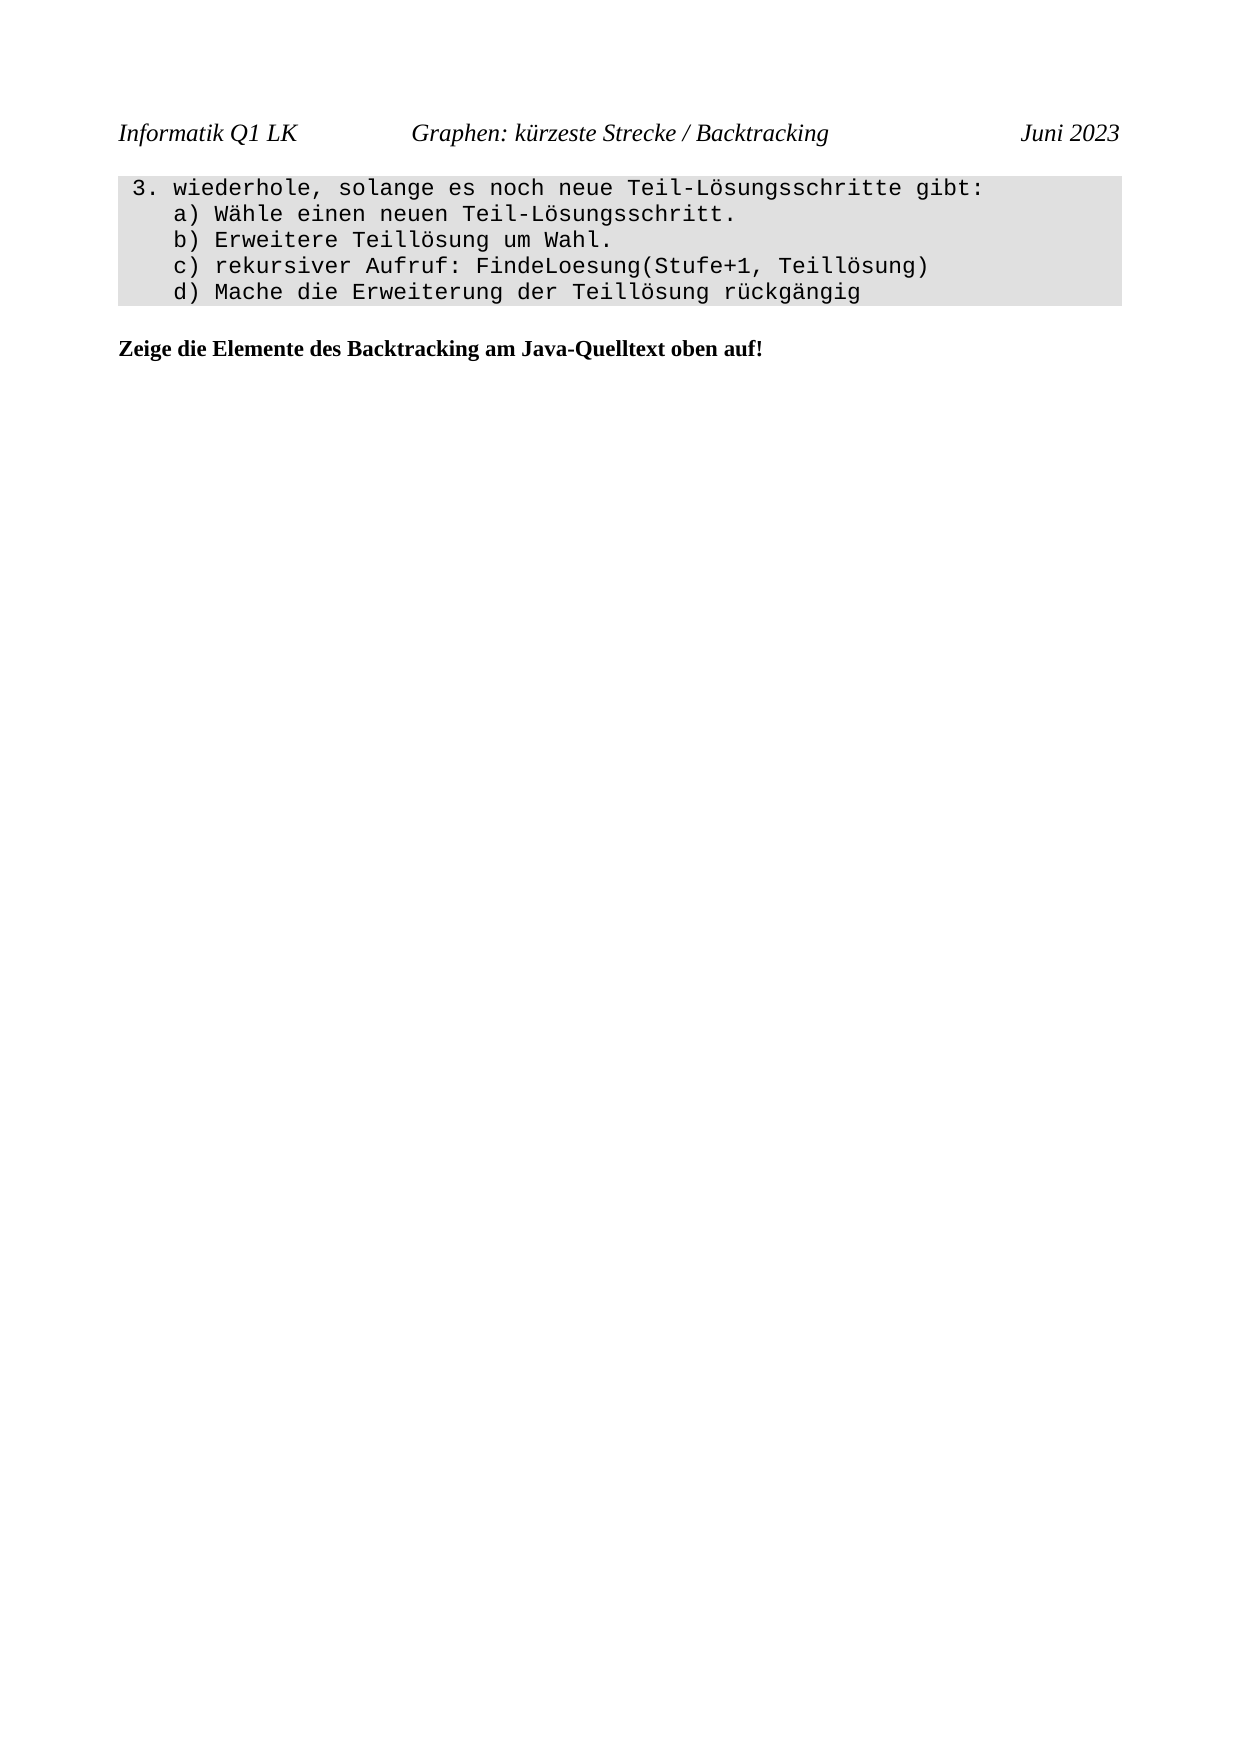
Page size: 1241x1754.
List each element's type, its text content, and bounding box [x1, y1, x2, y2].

text Zeige die Elemente des Backtracking am Java-Quelltext oben auf! [118, 336, 1122, 362]
text b) Erweitere Teillösung um Wahl. [118, 228, 1122, 254]
text c) rekursiver Aufruf: FindeLoesung(Stufe+1, Teillösung) [118, 254, 1122, 280]
text a) Wähle einen neuen Teil-Lösungsschritt. [118, 202, 1122, 228]
text d) Mache die Erweiterung der Teillösung rückgängig [118, 280, 1122, 306]
text 3. wiederhole, solange es noch neue Teil-Lösungsschritte gibt: [118, 176, 1122, 202]
